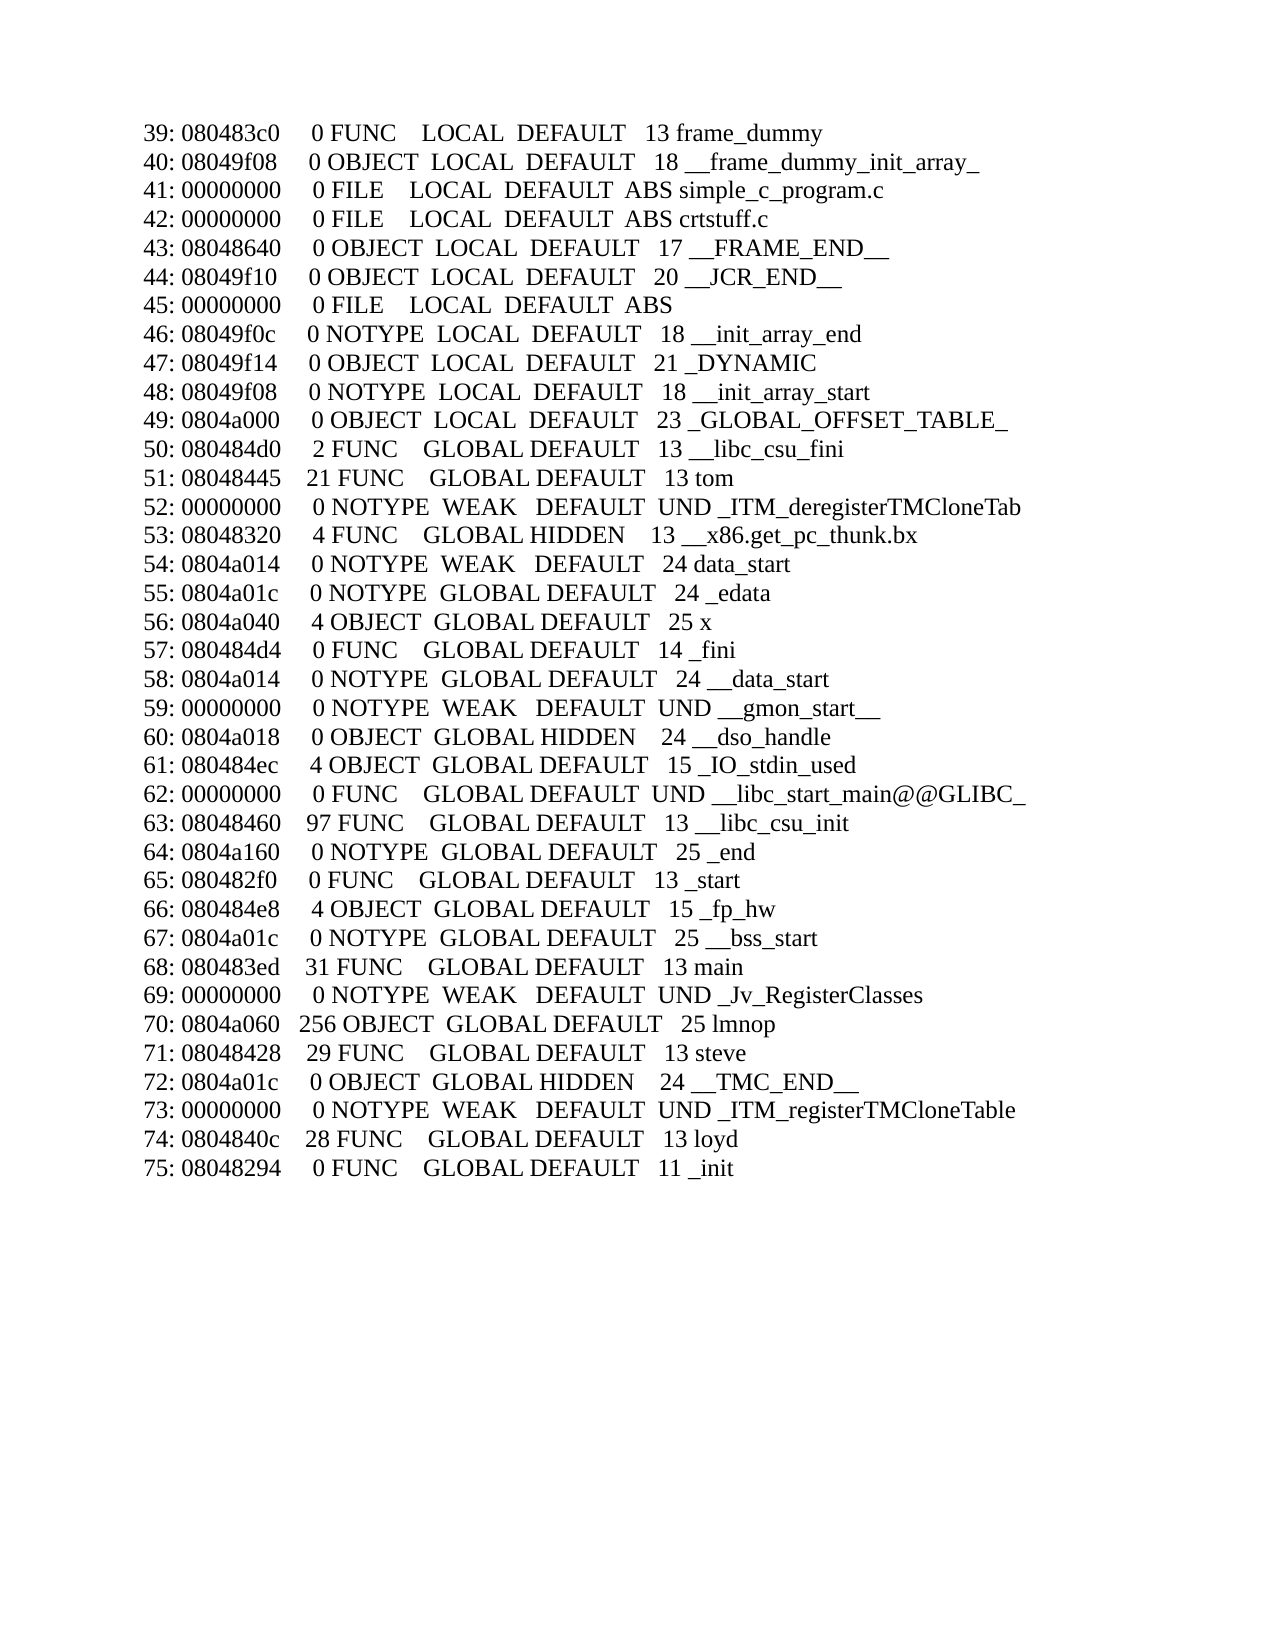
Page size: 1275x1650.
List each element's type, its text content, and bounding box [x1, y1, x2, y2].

text 69: 00000000 0 NOTYPE WEAK DEFAULT UND _Jv_RegisterClasses [118, 981, 1157, 1009]
text 51: 08048445 21 FUNC GLOBAL DEFAULT 13 tom [118, 463, 1157, 492]
text 68: 080483ed 31 FUNC GLOBAL DEFAULT 13 main [118, 952, 1157, 981]
text 71: 08048428 29 FUNC GLOBAL DEFAULT 13 steve [118, 1038, 1157, 1067]
text 50: 080484d0 2 FUNC GLOBAL DEFAULT 13 __libc_csu_fini [118, 434, 1157, 463]
text 55: 0804a01c 0 NOTYPE GLOBAL DEFAULT 24 _edata [118, 578, 1157, 607]
text 42: 00000000 0 FILE LOCAL DEFAULT ABS crtstuff.c [118, 204, 1157, 233]
text 61: 080484ec 4 OBJECT GLOBAL DEFAULT 15 _IO_stdin_used [118, 751, 1157, 779]
text 67: 0804a01c 0 NOTYPE GLOBAL DEFAULT 25 __bss_start [118, 923, 1157, 952]
text 59: 00000000 0 NOTYPE WEAK DEFAULT UND __gmon_start__ [118, 693, 1157, 722]
text 57: 080484d4 0 FUNC GLOBAL DEFAULT 14 _fini [118, 636, 1157, 664]
text 66: 080484e8 4 OBJECT GLOBAL DEFAULT 15 _fp_hw [118, 894, 1157, 923]
text 47: 08049f14 0 OBJECT LOCAL DEFAULT 21 _DYNAMIC [118, 348, 1157, 377]
text 62: 00000000 0 FUNC GLOBAL DEFAULT UND __libc_start_main@@GLIBC_ [118, 779, 1157, 808]
text 73: 00000000 0 NOTYPE WEAK DEFAULT UND _ITM_registerTMCloneTable [118, 1096, 1157, 1124]
text 56: 0804a040 4 OBJECT GLOBAL DEFAULT 25 x [118, 607, 1157, 636]
text 58: 0804a014 0 NOTYPE GLOBAL DEFAULT 24 __data_start [118, 664, 1157, 693]
text 64: 0804a160 0 NOTYPE GLOBAL DEFAULT 25 _end [118, 837, 1157, 866]
text 65: 080482f0 0 FUNC GLOBAL DEFAULT 13 _start [118, 866, 1157, 894]
text 52: 00000000 0 NOTYPE WEAK DEFAULT UND _ITM_deregisterTMCloneTab [118, 492, 1157, 521]
text 39: 080483c0 0 FUNC LOCAL DEFAULT 13 frame_dummy [118, 118, 1157, 147]
text 75: 08048294 0 FUNC GLOBAL DEFAULT 11 _init [118, 1153, 1157, 1182]
text 46: 08049f0c 0 NOTYPE LOCAL DEFAULT 18 __init_array_end [118, 319, 1157, 348]
text 48: 08049f08 0 NOTYPE LOCAL DEFAULT 18 __init_array_start [118, 377, 1157, 406]
text 70: 0804a060 256 OBJECT GLOBAL DEFAULT 25 lmnop [118, 1009, 1157, 1038]
text 49: 0804a000 0 OBJECT LOCAL DEFAULT 23 _GLOBAL_OFFSET_TABLE_ [118, 406, 1157, 434]
text 63: 08048460 97 FUNC GLOBAL DEFAULT 13 __libc_csu_init [118, 808, 1157, 837]
text 41: 00000000 0 FILE LOCAL DEFAULT ABS simple_c_program.c [118, 176, 1157, 204]
text 74: 0804840c 28 FUNC GLOBAL DEFAULT 13 loyd [118, 1124, 1157, 1153]
text 60: 0804a018 0 OBJECT GLOBAL HIDDEN 24 __dso_handle [118, 722, 1157, 751]
text 72: 0804a01c 0 OBJECT GLOBAL HIDDEN 24 __TMC_END__ [118, 1067, 1157, 1096]
text 53: 08048320 4 FUNC GLOBAL HIDDEN 13 __x86.get_pc_thunk.bx [118, 521, 1157, 549]
text 40: 08049f08 0 OBJECT LOCAL DEFAULT 18 __frame_dummy_init_array_ [118, 147, 1157, 176]
text 54: 0804a014 0 NOTYPE WEAK DEFAULT 24 data_start [118, 549, 1157, 578]
text 45: 00000000 0 FILE LOCAL DEFAULT ABS [118, 291, 1157, 319]
text 44: 08049f10 0 OBJECT LOCAL DEFAULT 20 __JCR_END__ [118, 262, 1157, 291]
text 43: 08048640 0 OBJECT LOCAL DEFAULT 17 __FRAME_END__ [118, 233, 1157, 262]
